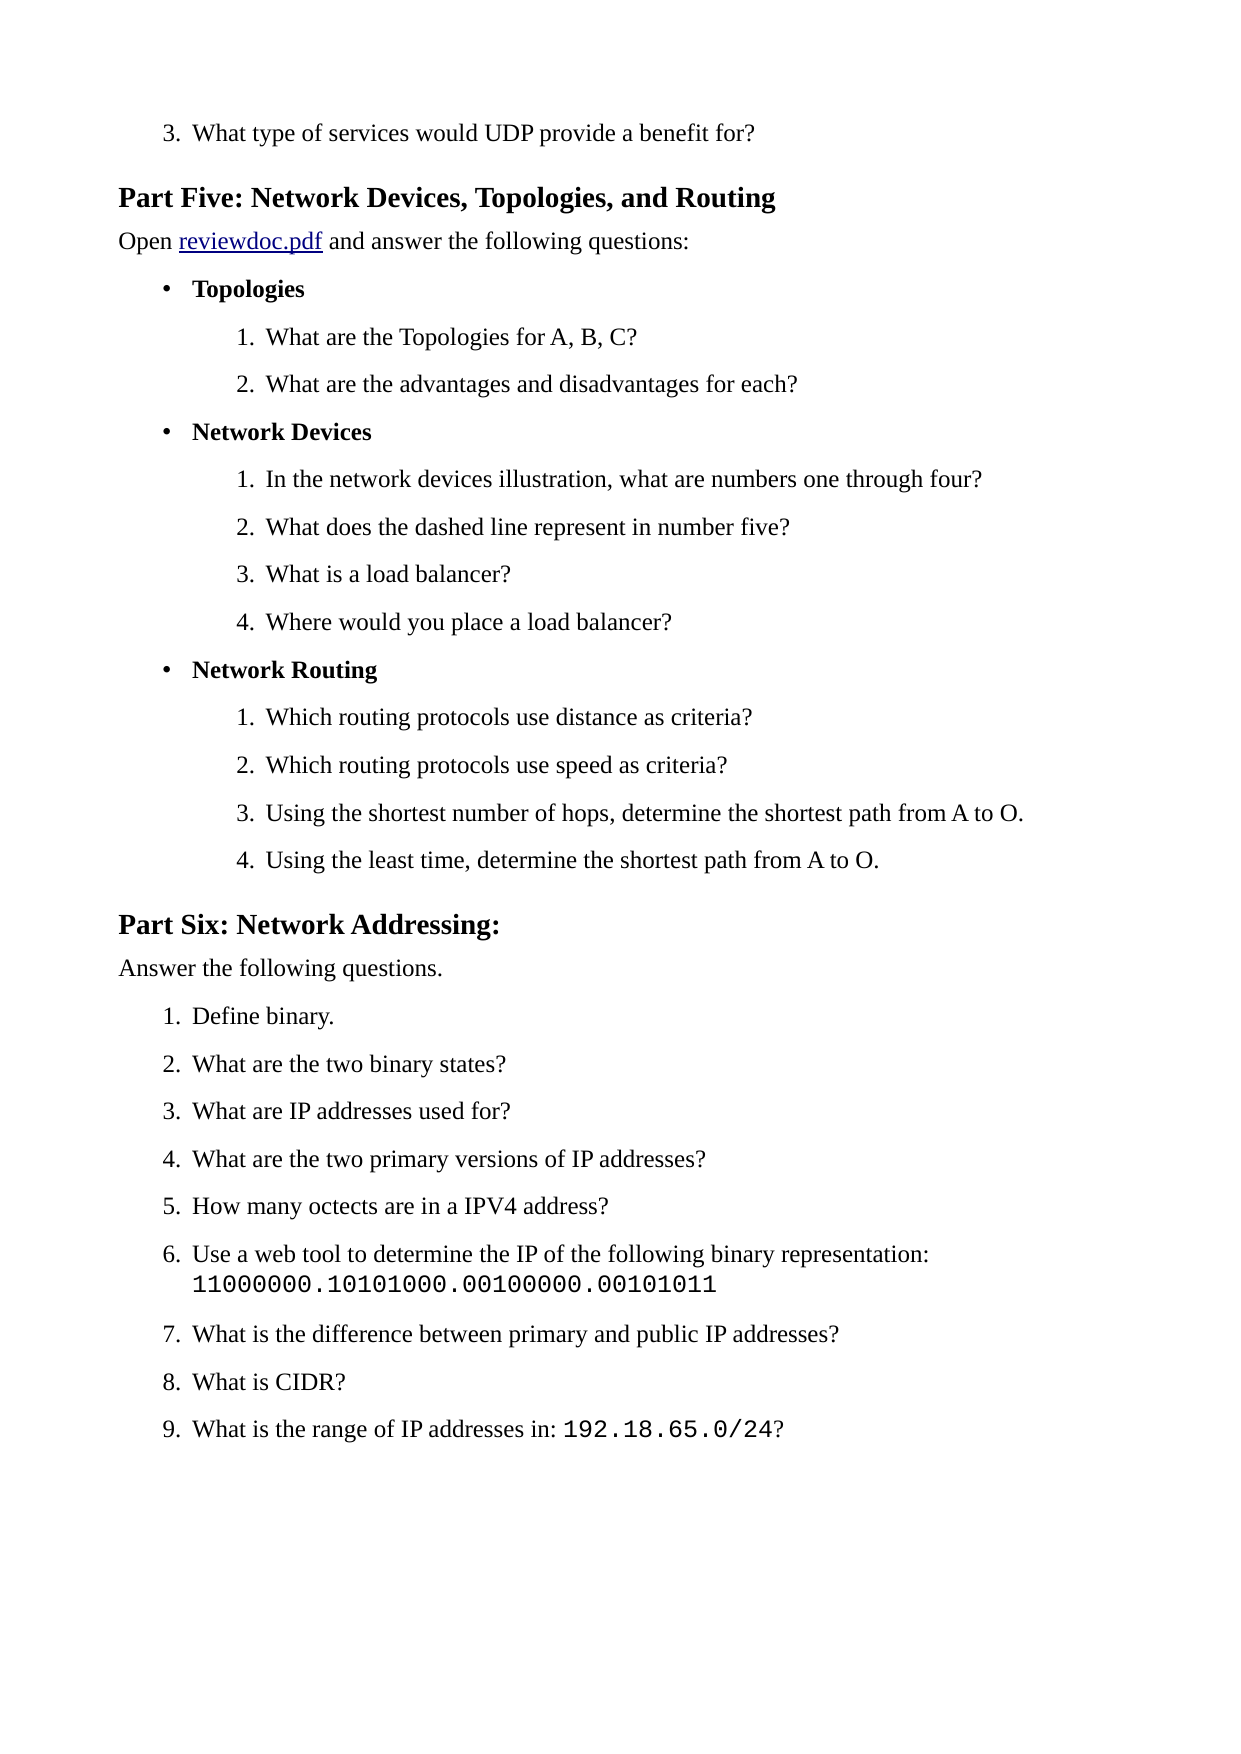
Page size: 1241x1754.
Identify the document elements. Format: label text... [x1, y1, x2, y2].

list Using the least time, determine the shortest path from A to O. [236, 845, 1122, 874]
text Answer the following questions. [118, 953, 1122, 982]
list In the network devices illustration, what are numbers one through four? [236, 464, 1122, 493]
list What is the difference between primary and public IP addresses? [162, 1319, 1122, 1348]
list What are the two binary states? [162, 1049, 1122, 1077]
list What is a load balancer? [236, 559, 1122, 588]
list Define binary. [162, 1001, 1122, 1030]
list Which routing protocols use speed as criteria? [236, 750, 1122, 779]
list Using the shortest number of hops, determine the shortest path from A to O. [236, 798, 1122, 826]
list What are the Topologies for A, B, C? [236, 322, 1122, 350]
list Network Devices [162, 417, 1122, 446]
subtitle Part Six: Network Addressing: [118, 907, 1122, 941]
list Network Routing [162, 655, 1122, 683]
text Open reviewdoc.pdf and answer the following questions: [118, 226, 1122, 255]
list What is the range of IP addresses in: 192.18.65.0/24? [162, 1414, 1122, 1445]
list What does the dashed line represent in number five? [236, 512, 1122, 541]
list Which routing protocols use distance as criteria? [236, 702, 1122, 731]
list What are IP addresses used for? [162, 1096, 1122, 1125]
list What type of services would UDP provide a benefit for? [162, 118, 1122, 147]
list What is CIDR? [162, 1367, 1122, 1395]
list Use a web tool to determine the IP of the following binary representation: 11000000.10101000.00100000.00101011 [162, 1239, 1122, 1300]
list How many octects are in a IPV4 address? [162, 1191, 1122, 1220]
list Where would you place a load balancer? [236, 607, 1122, 636]
list Topologies [162, 274, 1122, 303]
list What are the advantages and disadvantages for each? [236, 369, 1122, 398]
list What are the two primary versions of IP addresses? [162, 1144, 1122, 1173]
subtitle Part Five: Network Devices, Topologies, and Routing [118, 180, 1122, 214]
